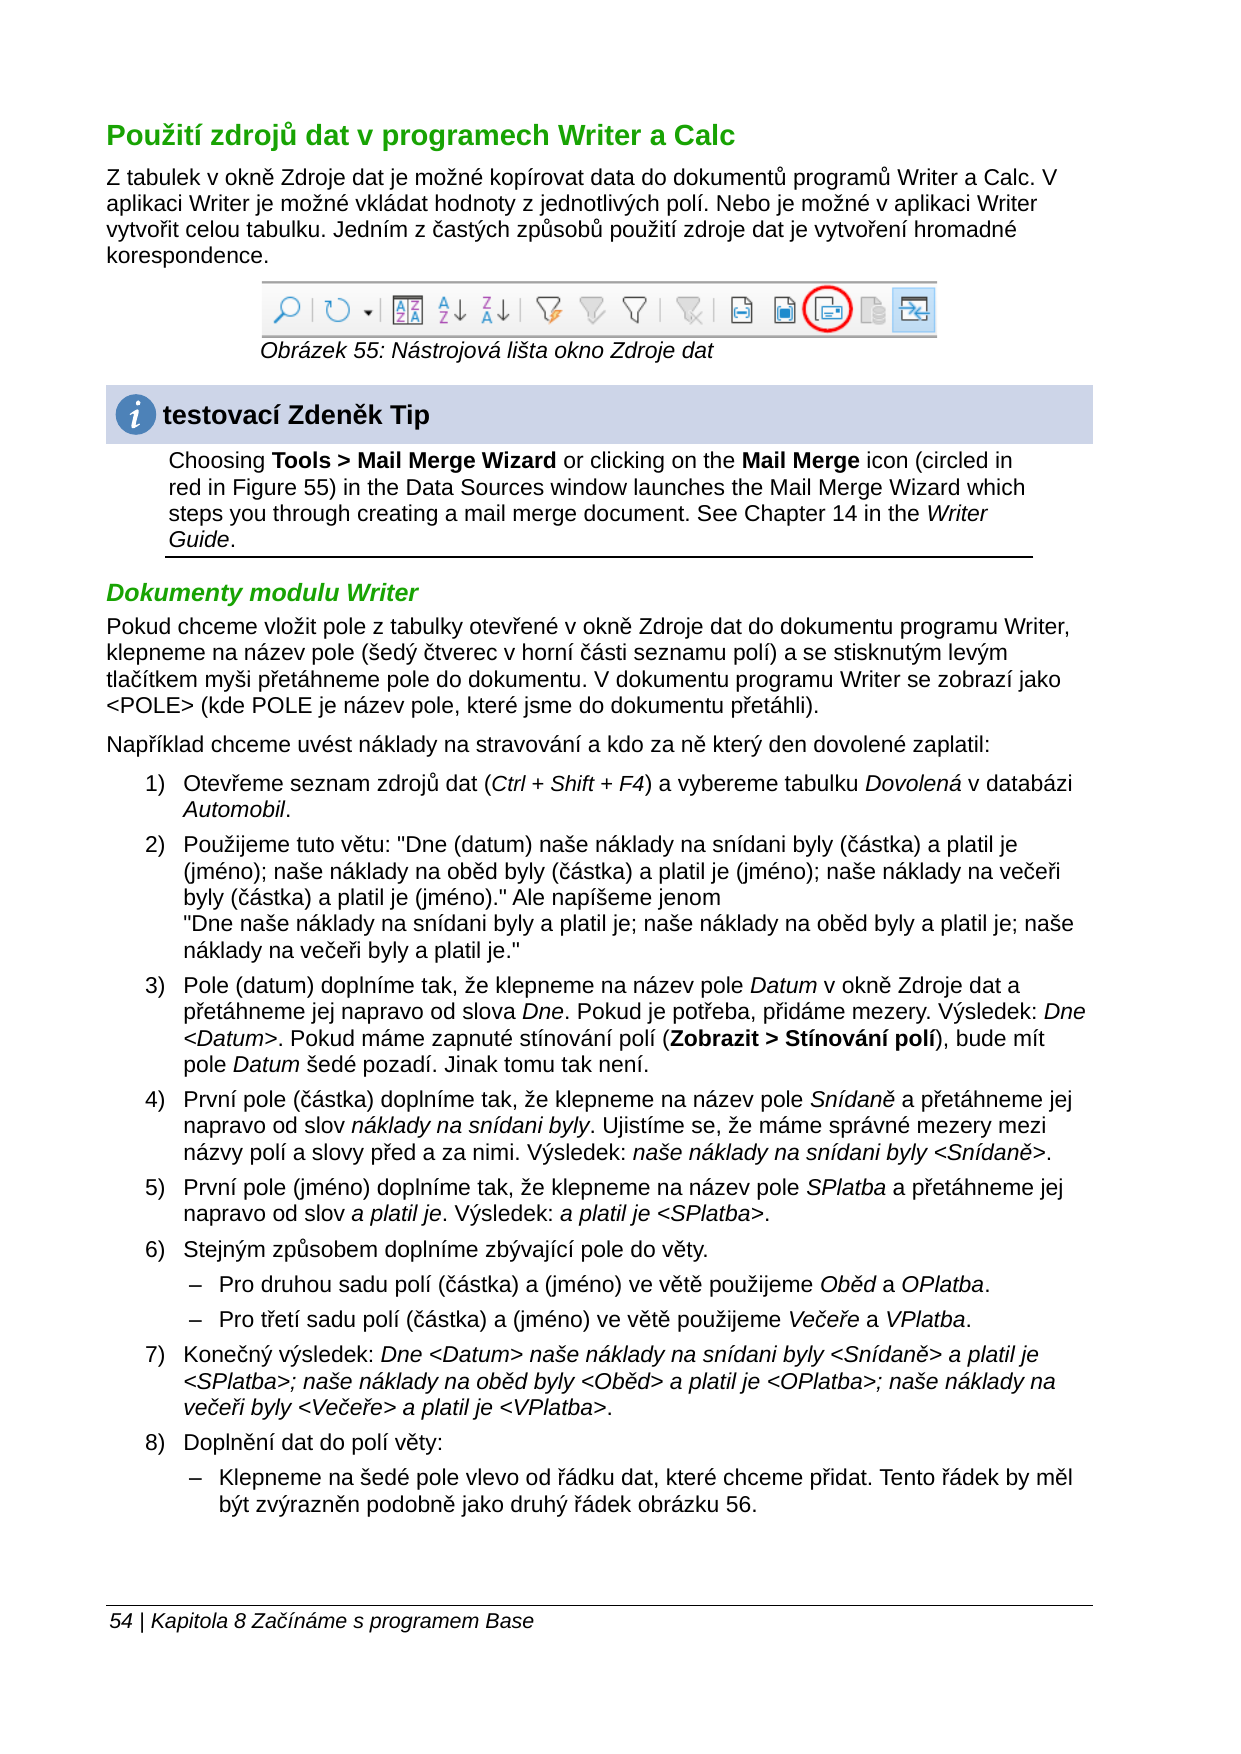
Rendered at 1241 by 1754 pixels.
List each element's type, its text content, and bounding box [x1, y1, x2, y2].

list Konečný výsledek: Dne <Datum> naše náklady na snídani byly <Snídaně> a platil je <SPlatba>; naše náklady na oběd byly <Oběd> a platil je <OPlatba>; naše náklady na večeři byly <Večeře> a platil je <VPlatba>. [165, 1341, 1093, 1420]
list Doplnění dat do polí věty: [165, 1429, 1093, 1456]
subtitle testovací Zdeněk Tip [106, 385, 1093, 444]
subtitle Použití zdrojů dat v programech Writer a Calc [106, 118, 1093, 152]
list Otevřeme seznam zdrojů dat (Ctrl + Shift + F4) a vybereme tabulku Dovolená v databázi Automobil. [165, 770, 1093, 822]
list První pole (jméno) doplníme tak, že klepneme na název pole SPlatba a přetáhneme jej napravo od slov a platil je. Výsledek: a platil je <SPlatba>. [165, 1174, 1093, 1227]
list Pro druhou sadu polí (částka) a (jméno) ve větě použijeme Oběd a OPlatba. [189, 1271, 1093, 1297]
text Pokud chceme vložit pole z tabulky otevřené v okně Zdroje dat do dokumentu programu Writer, klepneme na název pole (šedý čtverec v horní části seznamu polí) a se stisknutým levým tlačítkem myši přetáhneme pole do dokumentu. V dokumentu programu Writer se zobrazí jako <POLE> (kde POLE je název pole, které jsme do dokumentu přetáhli). [106, 613, 1093, 718]
list Klepneme na šedé pole vlevo od řádku dat, které chceme přidat. Tento řádek by měl být zvýrazněn podobně jako druhý řádek obrázku 56. [189, 1464, 1093, 1517]
list První pole (částka) doplníme tak, že klepneme na název pole Snídaně a přetáhneme jej napravo od slov náklady na snídani byly. Ujistíme se, že máme správné mezery mezi názvy polí a slovy před a za nimi. Výsledek: naše náklady na snídani byly <Snídaně>. [165, 1086, 1093, 1165]
text Obrázek 55: Nástrojová lišta okno Zdroje dat [260, 281, 939, 364]
text Choosing Tools > Mail Merge Wizard or clicking on the Mail Merge icon (circled in red in Figure 55) in the Data Sources window launches the Mail Merge Wizard which steps you through creating a mail merge document. See Chapter 14 in the Writer Guide. [165, 444, 1033, 556]
text Z tabulek v okně Zdroje dat je možné kopírovat data do dokumentů programů Writer a Calc. V aplikaci Writer je možné vkládat hodnoty z jednotlivých polí. Nebo je možné v aplikaci Writer vytvořit celou tabulku. Jedním z častých způsobů použití zdroje dat je vytvoření hromadné korespondence. [106, 163, 1093, 269]
list Použijeme tuto větu: "Dne (datum) naše náklady na snídani byly (částka) a platil je (jméno); naše náklady na oběd byly (částka) a platil je (jméno); naše náklady na večeři byly (částka) a platil je (jméno)." Ale napíšeme jenom "Dne naše náklady na snídani byly a platil je; naše náklady na oběd byly a platil je; naše náklady na večeři byly a platil je." [165, 831, 1093, 963]
list Stejným způsobem doplníme zbývající pole do věty. [165, 1236, 1093, 1262]
subtitle Dokumenty modulu Writer [106, 578, 1093, 607]
picture [261, 281, 938, 338]
list Pro třetí sadu polí (částka) a (jméno) ve větě použijeme Večeře a VPlatba. [189, 1306, 1093, 1332]
list Pole (datum) doplníme tak, že klepneme na název pole Datum v okně Zdroje dat a přetáhneme jej napravo od slova Dne. Pokud je potřeba, přidáme mezery. Výsledek: Dne <Datum>. Pokud máme zapnuté stínování polí (Zobrazit > Stínování polí), bude mít pole Datum šedé pozadí. Jinak tomu tak není. [165, 972, 1093, 1077]
text Například chceme uvést náklady na stravování a kdo za ně který den dovolené zaplatil: [106, 731, 1093, 757]
